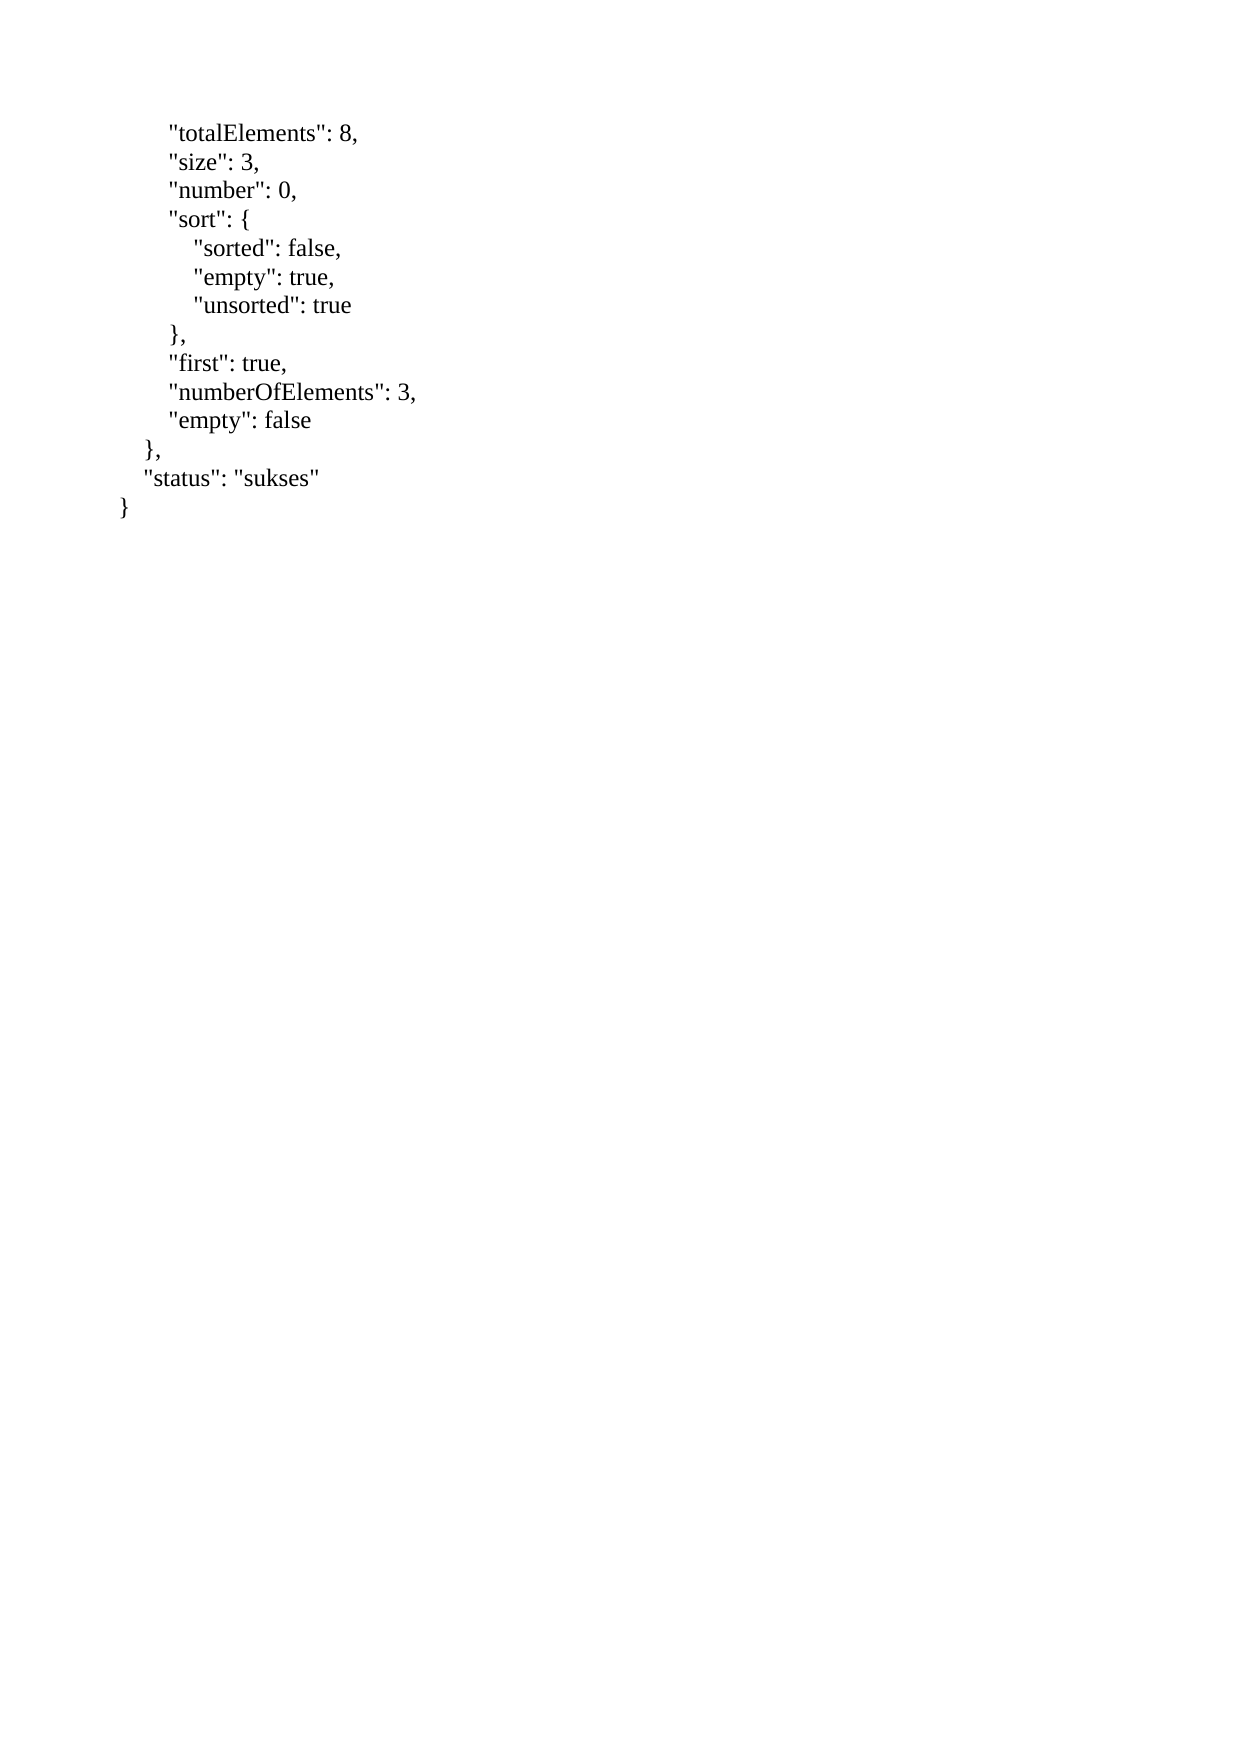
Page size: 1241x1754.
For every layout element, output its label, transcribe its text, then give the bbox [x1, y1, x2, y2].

text "empty": false [118, 406, 1122, 434]
text }, [118, 319, 1122, 348]
text "size": 3, [118, 147, 1122, 176]
text "sorted": false, [118, 233, 1122, 262]
text "empty": true, [118, 262, 1122, 291]
text "first": true, [118, 348, 1122, 377]
text "numberOfElements": 3, [118, 377, 1122, 406]
text "number": 0, [118, 176, 1122, 204]
text } [118, 492, 1122, 521]
text "unsorted": true [118, 291, 1122, 319]
text "sort": { [118, 204, 1122, 233]
text "totalElements": 8, [118, 118, 1122, 147]
text "status": "sukses" [118, 463, 1122, 492]
text }, [118, 434, 1122, 463]
